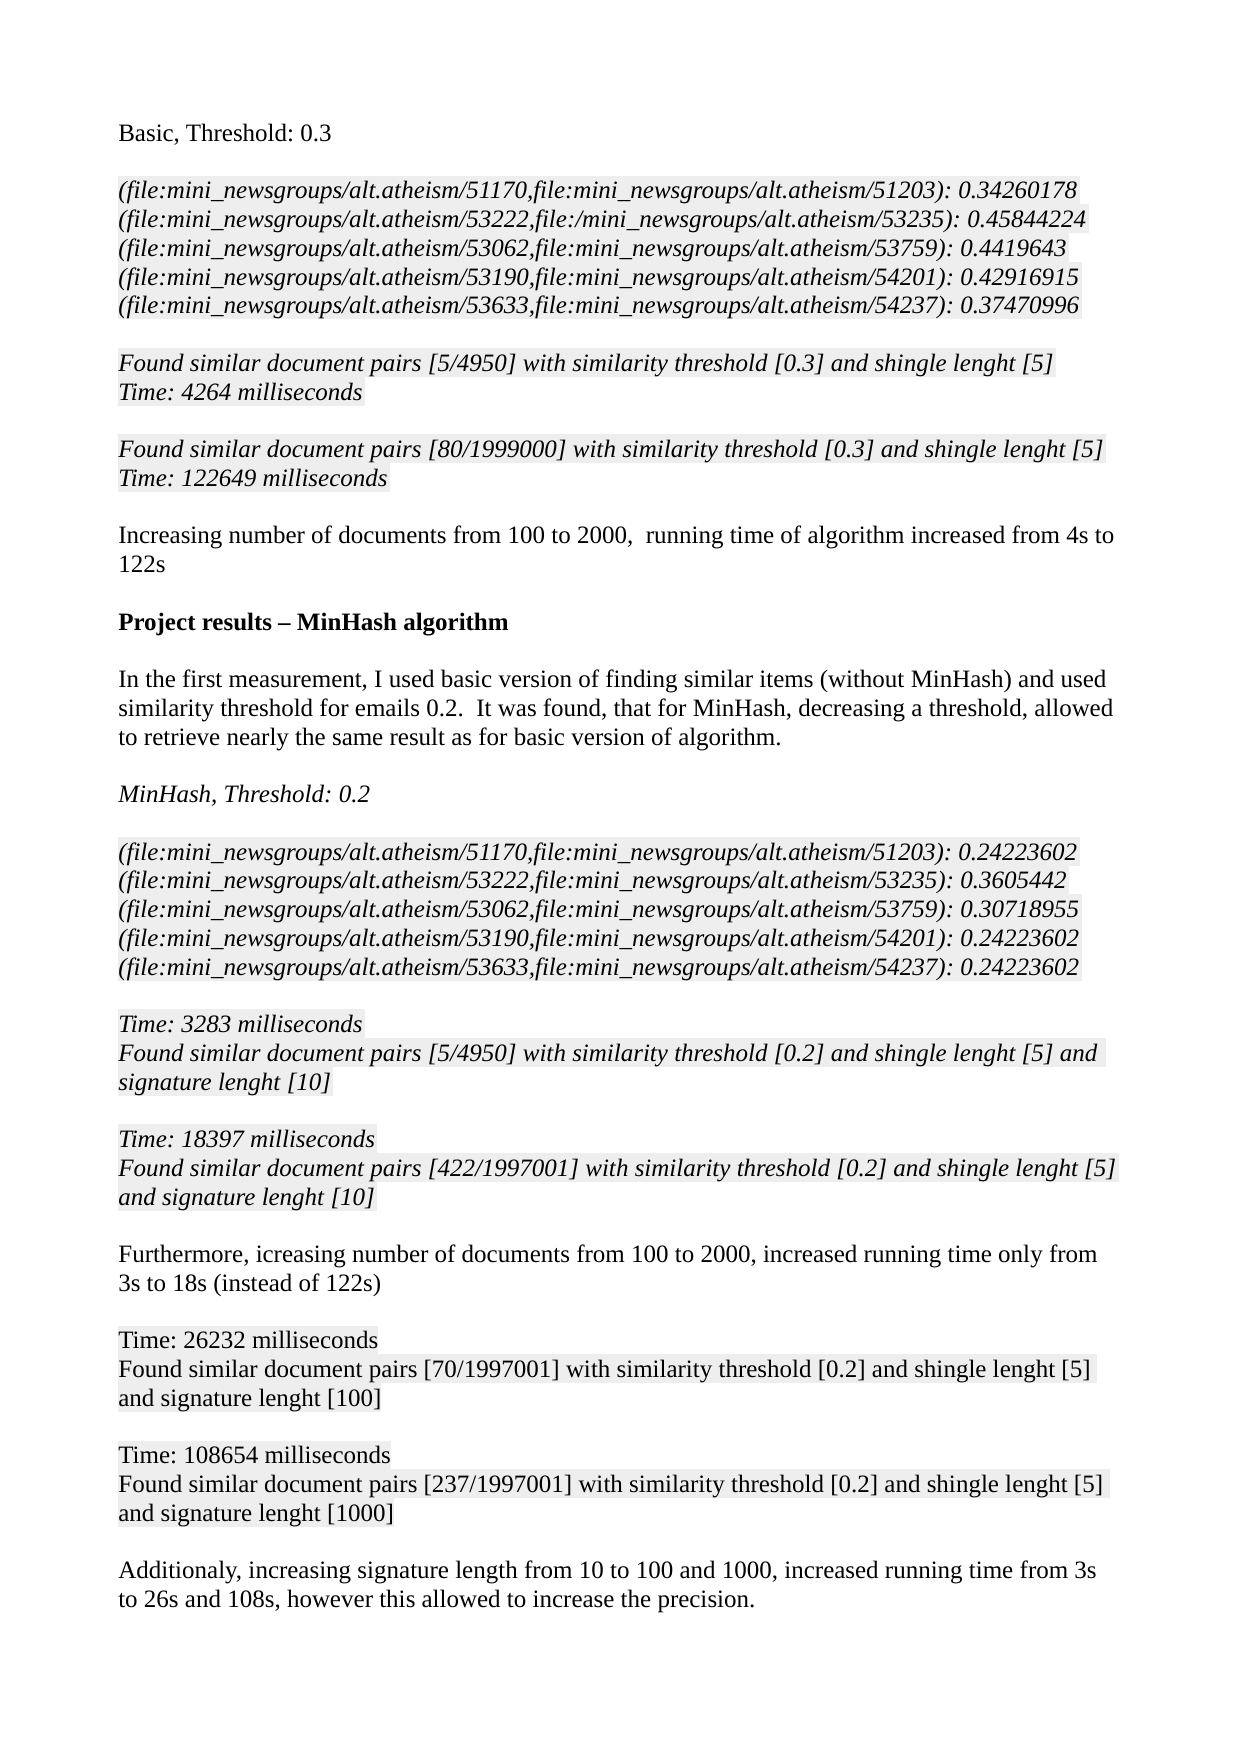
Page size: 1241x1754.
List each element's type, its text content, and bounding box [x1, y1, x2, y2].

text Furthermore, icreasing number of documents from 100 to 2000, increased running time only from 3s to 18s (instead of 122s) [118, 1239, 1122, 1297]
text Additionaly, increasing signature length from 10 to 100 and 1000, increased running time from 3s to 26s and 108s, however this allowed to increase the precision. [118, 1556, 1122, 1613]
text (file:mini_newsgroups/alt.atheism/51170,file:mini_newsgroups/alt.atheism/51203): 0.24223602 [118, 837, 1122, 866]
text (file:mini_newsgroups/alt.atheism/53633,file:mini_newsgroups/alt.atheism/54237): 0.37470996 [118, 291, 1122, 319]
text Time: 108654 milliseconds [118, 1441, 1122, 1469]
text Found similar document pairs [80/1999000] with similarity threshold [0.3] and shingle lenght [5] [118, 434, 1122, 463]
text MinHash, Threshold: 0.2 [118, 779, 1122, 808]
text (file:mini_newsgroups/alt.atheism/53062,file:mini_newsgroups/alt.atheism/53759): 0.30718955 [118, 894, 1122, 923]
text Time: 122649 milliseconds [118, 463, 1122, 492]
text Time: 3283 milliseconds [118, 1009, 1122, 1038]
text Increasing number of documents from 100 to 2000, running time of algorithm increased from 4s to 122s [118, 521, 1122, 578]
text (file:mini_newsgroups/alt.atheism/53222,file:/mini_newsgroups/alt.atheism/53235): 0.45844224 [118, 204, 1122, 233]
text Project results – MinHash algorithm [118, 607, 1122, 636]
text Found similar document pairs [237/1997001] with similarity threshold [0.2] and shingle lenght [5] and signature lenght [1000] [118, 1469, 1122, 1527]
text (file:mini_newsgroups/alt.atheism/53190,file:mini_newsgroups/alt.atheism/54201): 0.24223602 [118, 923, 1122, 952]
text Time: 26232 milliseconds [118, 1326, 1122, 1354]
text Found similar document pairs [5/4950] with similarity threshold [0.3] and shingle lenght [5] [118, 348, 1122, 377]
text Basic, Threshold: 0.3 [118, 118, 1122, 147]
text (file:mini_newsgroups/alt.atheism/53190,file:mini_newsgroups/alt.atheism/54201): 0.42916915 [118, 262, 1122, 291]
text and signature lenght [10] [118, 1182, 1122, 1211]
text (file:mini_newsgroups/alt.atheism/51170,file:mini_newsgroups/alt.atheism/51203): 0.34260178 [118, 176, 1122, 204]
text (file:mini_newsgroups/alt.atheism/53222,file:mini_newsgroups/alt.atheism/53235): 0.3605442 [118, 866, 1122, 894]
text Found similar document pairs [5/4950] with similarity threshold [0.2] and shingle lenght [5] and signature lenght [10] [118, 1038, 1122, 1096]
text In the first measurement, I used basic version of finding similar items (without MinHash) and used similarity threshold for emails 0.2. It was found, that for MinHash, decreasing a threshold, allowed to retrieve nearly the same result as for basic version of algorithm. [118, 664, 1122, 751]
text Time: 4264 milliseconds [118, 377, 1122, 406]
text Found similar document pairs [422/1997001] with similarity threshold [0.2] and shingle lenght [5] [118, 1153, 1122, 1182]
text Found similar document pairs [70/1997001] with similarity threshold [0.2] and shingle lenght [5] and signature lenght [100] [118, 1354, 1122, 1412]
text (file:mini_newsgroups/alt.atheism/53062,file:mini_newsgroups/alt.atheism/53759): 0.4419643 [118, 233, 1122, 262]
text (file:mini_newsgroups/alt.atheism/53633,file:mini_newsgroups/alt.atheism/54237): 0.24223602 [118, 952, 1122, 981]
text Time: 18397 milliseconds [118, 1124, 1122, 1153]
